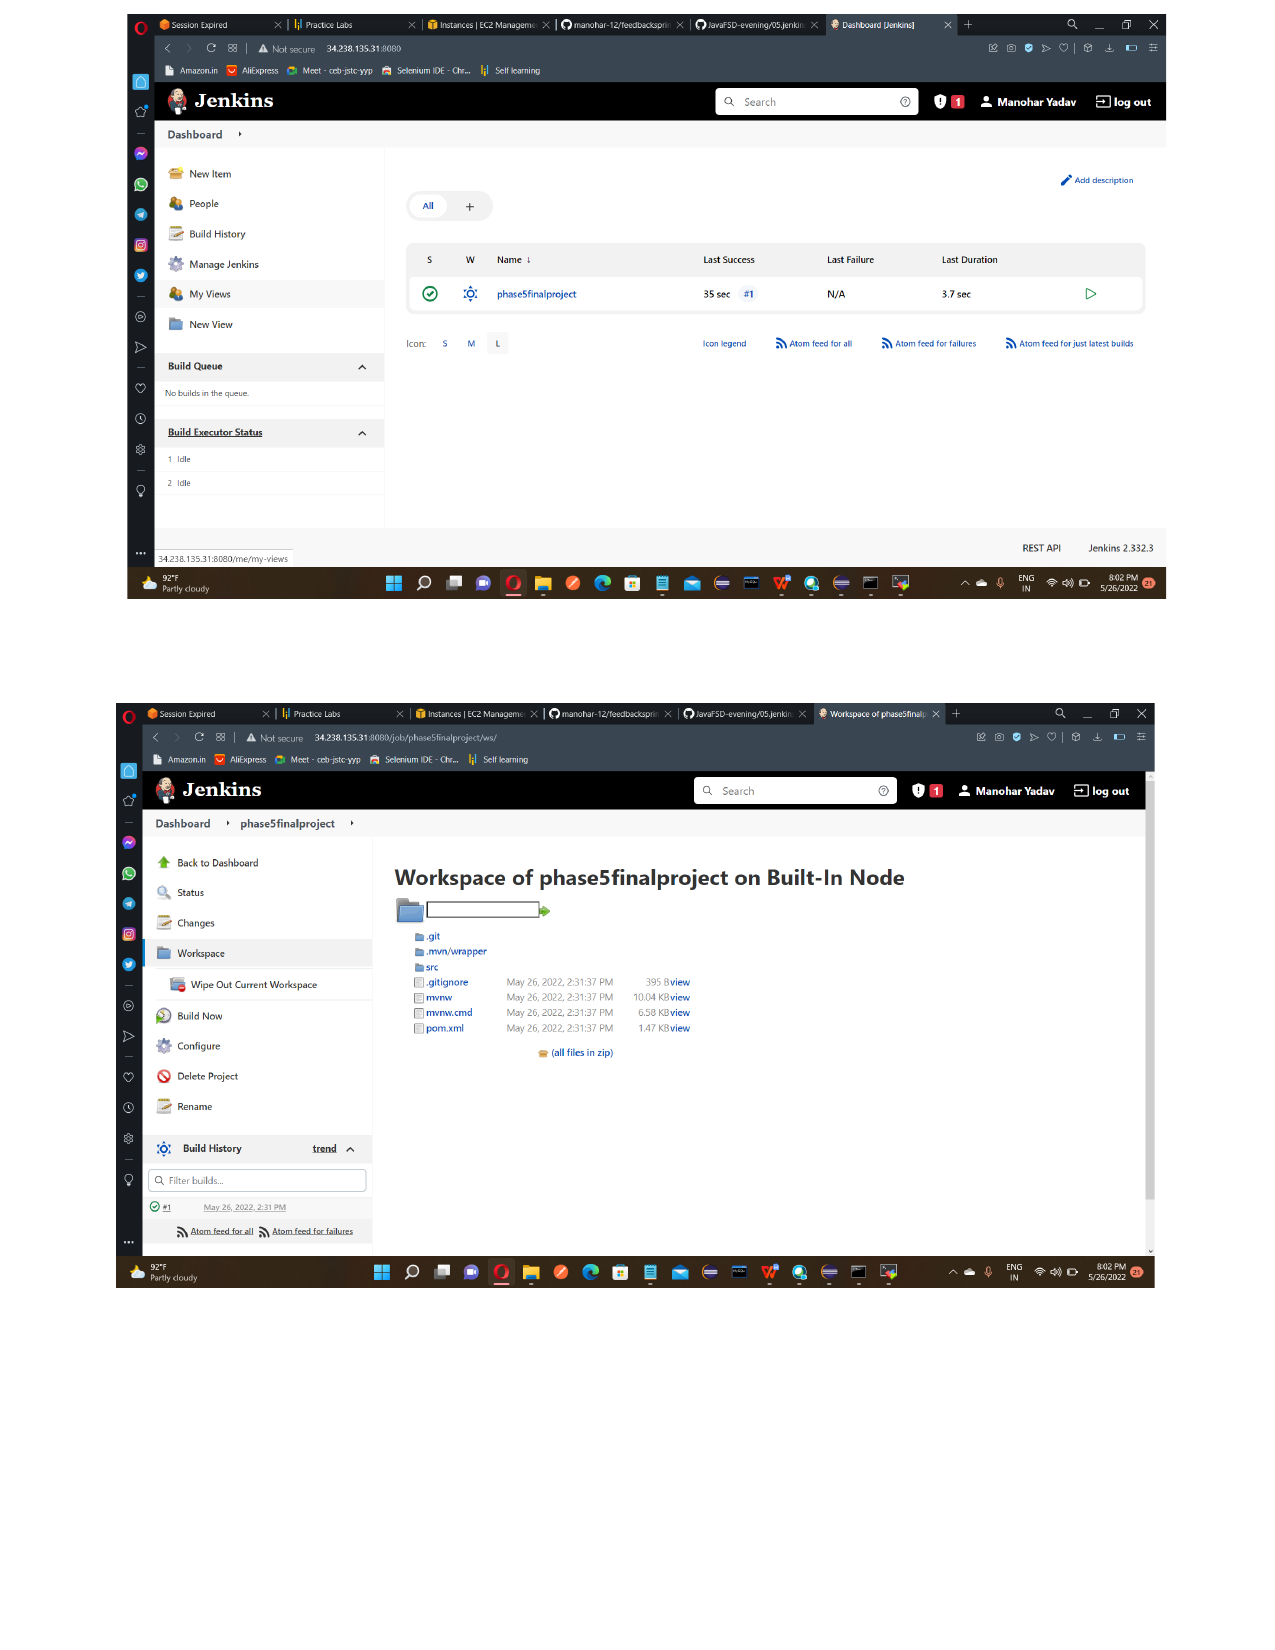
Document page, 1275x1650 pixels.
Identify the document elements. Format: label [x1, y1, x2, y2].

picture [127, 14, 1167, 599]
picture [116, 703, 1155, 1288]
